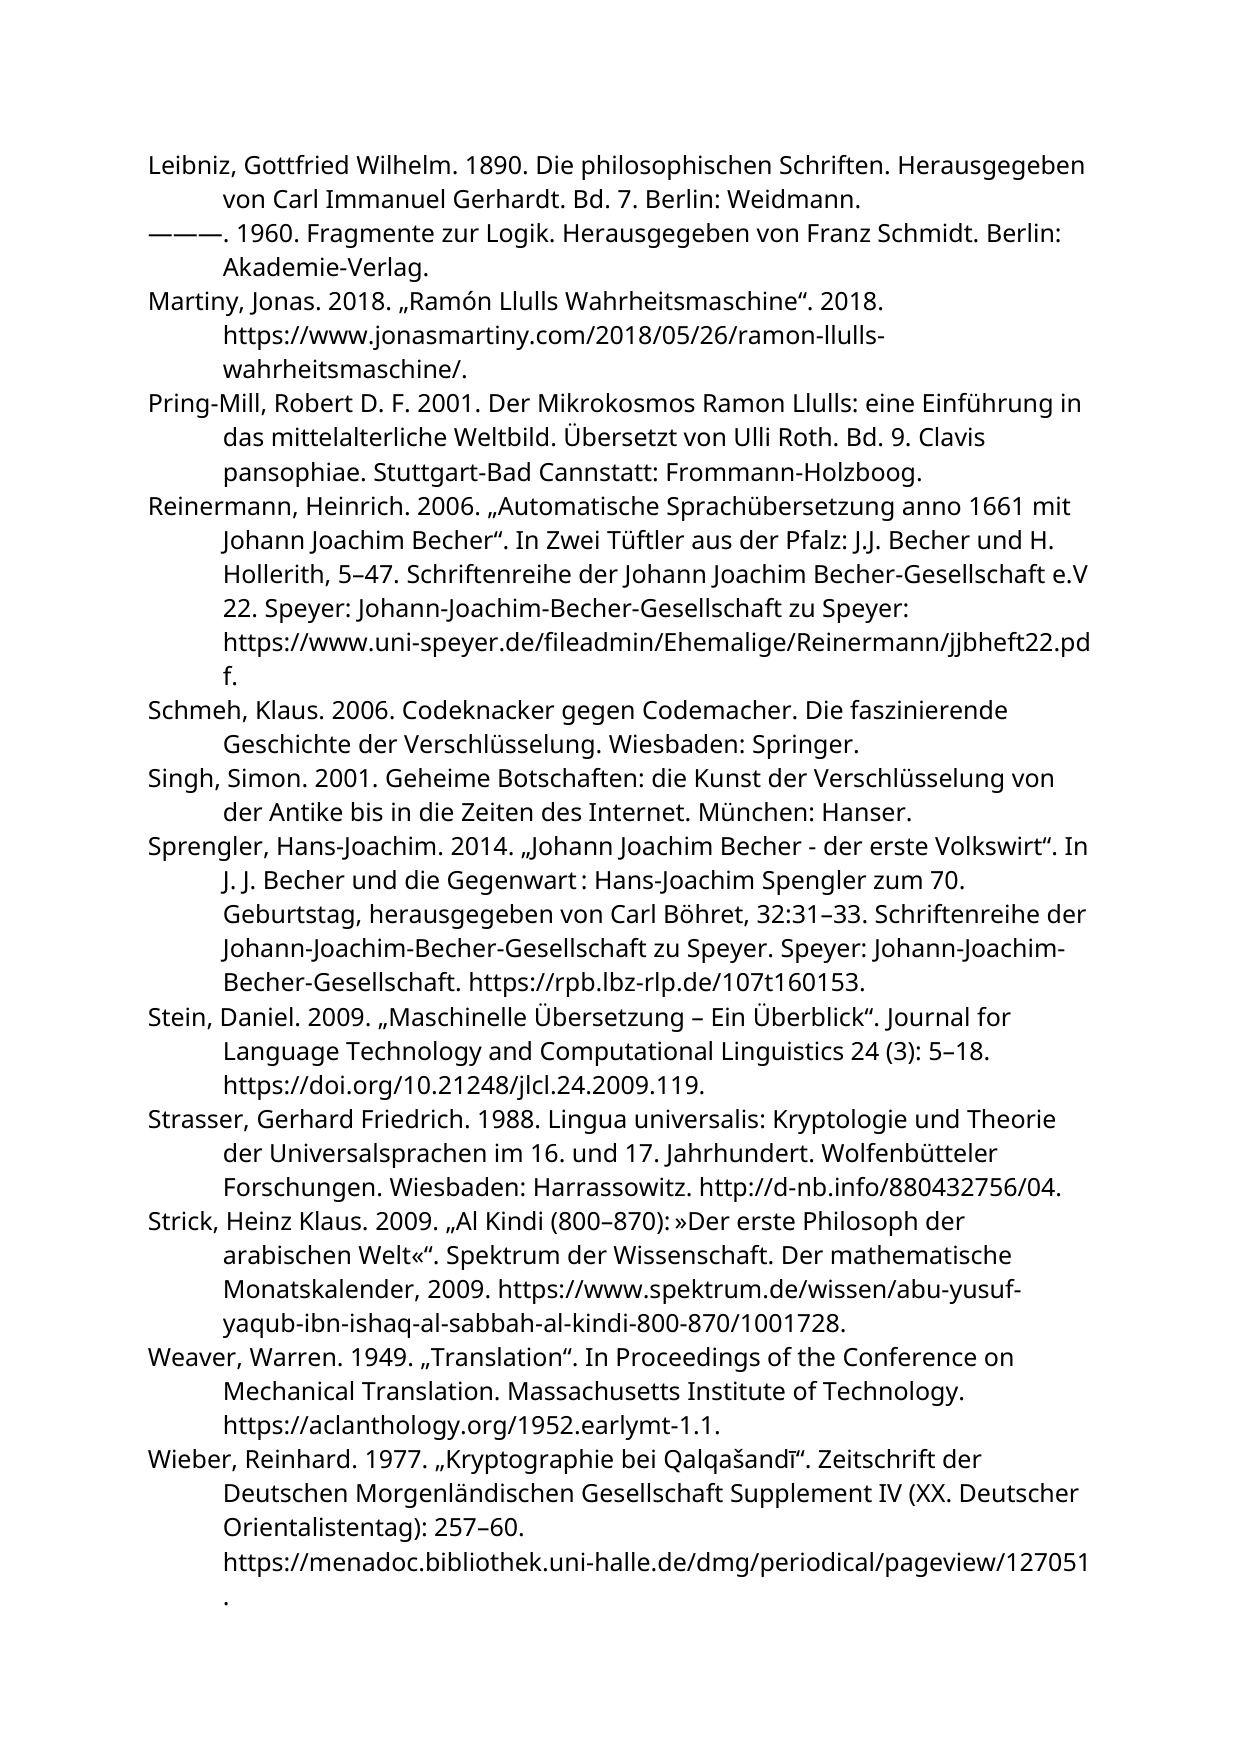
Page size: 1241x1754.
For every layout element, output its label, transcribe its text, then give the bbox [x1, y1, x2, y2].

text Wieber, Reinhard. 1977. „Kryptographie bei Qalqašandī“. Zeitschrift der Deutschen Morgenländischen Gesellschaft Supplement IV (XX. Deutscher Orientalistentag): 257–60. https://menadoc.bibliothek.uni-halle.de/dmg/periodical/pageview/127051. [148, 1442, 1093, 1612]
text Pring-Mill, Robert D. F. 2001. Der Mikrokosmos Ramon Llulls: eine Einführung in das mittelalterliche Weltbild. Übersetzt von Ulli Roth. Bd. 9. Clavis pansophiae. Stuttgart-Bad Cannstatt: Frommann-Holzboog. [148, 386, 1093, 488]
text Martiny, Jonas. 2018. „Ramón Llulls Wahrheitsmaschine“. 2018. https://www.jonasmartiny.com/2018/05/26/ramon-llulls-wahrheitsmaschine/. [148, 284, 1093, 386]
text Leibniz, Gottfried Wilhelm. 1890. Die philosophischen Schriften. Herausgegeben von Carl Immanuel Gerhardt. Bd. 7. Berlin: Weidmann. [148, 148, 1093, 216]
text Reinermann, Heinrich. 2006. „Automatische Sprachübersetzung anno 1661 mit Johann Joachim Becher“. In Zwei Tüftler aus der Pfalz: J.J. Becher und H. Hollerith, 5–47. Schriftenreihe der Johann Joachim Becher-Gesellschaft e.V 22. Speyer: Johann-Joachim-Becher-Gesellschaft zu Speyer: https://www.uni-speyer.de/fileadmin/Ehemalige/Reinermann/jjbheft22.pdf. [148, 488, 1093, 693]
text Stein, Daniel. 2009. „Maschinelle Übersetzung – Ein Überblick“. Journal for Language Technology and Computational Linguistics 24 (3): 5–18. https://doi.org/10.21248/jlcl.24.2009.119. [148, 999, 1093, 1101]
text Weaver, Warren. 1949. „Translation“. In Proceedings of the Conference on Mechanical Translation. Massachusetts Institute of Technology. https://aclanthology.org/1952.earlymt-1.1. [148, 1340, 1093, 1442]
text Schmeh, Klaus. 2006. Codeknacker gegen Codemacher. Die faszinierende Geschichte der Verschlüsselung. Wiesbaden: Springer. [148, 693, 1093, 761]
text Strick, Heinz Klaus. 2009. „Al Kindi (800–870): »Der erste Philosoph der arabischen Welt«“. Spektrum der Wissenschaft. Der mathematische Monatskalender, 2009. https://www.spektrum.de/wissen/abu-yusuf-yaqub-ibn-ishaq-al-sabbah-al-kindi-800-870/1001728. [148, 1203, 1093, 1340]
text ———. 1960. Fragmente zur Logik. Herausgegeben von Franz Schmidt. Berlin: Akademie-Verlag. [148, 216, 1093, 284]
text Singh, Simon. 2001. Geheime Botschaften: die Kunst der Verschlüsselung von der Antike bis in die Zeiten des Internet. München: Hanser. [148, 761, 1093, 829]
text Sprengler, Hans-Joachim. 2014. „Johann Joachim Becher - der erste Volkswirt“. In J. J. Becher und die Gegenwart : Hans-Joachim Spengler zum 70. Geburtstag, herausgegeben von Carl Böhret, 32:31–33. Schriftenreihe der Johann-Joachim-Becher-Gesellschaft zu Speyer. Speyer: Johann-Joachim-Becher-Gesellschaft. https://rpb.lbz-rlp.de/107t160153. [148, 829, 1093, 999]
text Strasser, Gerhard Friedrich. 1988. Lingua universalis: Kryptologie und Theorie der Universalsprachen im 16. und 17. Jahrhundert. Wolfenbütteler Forschungen. Wiesbaden: Harrassowitz. http://d-nb.info/880432756/04. [148, 1101, 1093, 1203]
